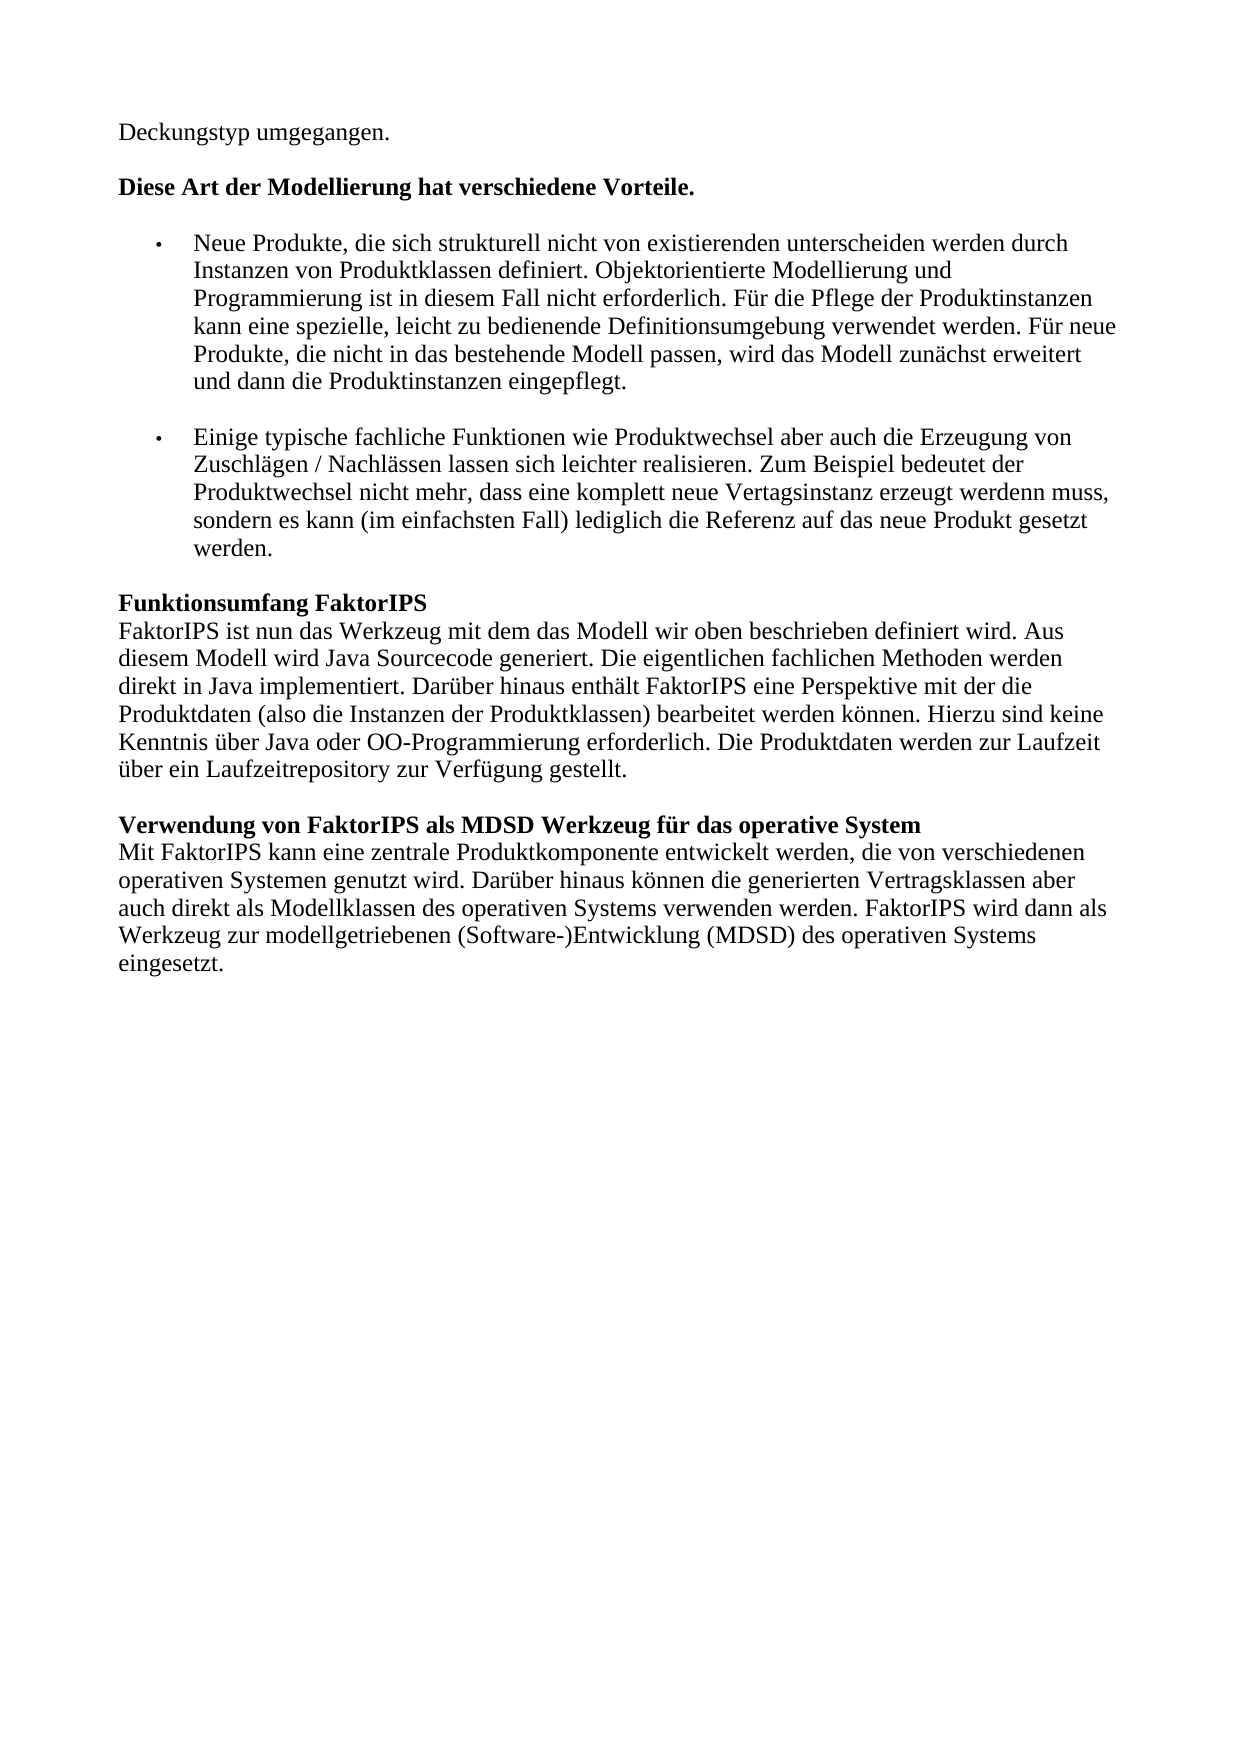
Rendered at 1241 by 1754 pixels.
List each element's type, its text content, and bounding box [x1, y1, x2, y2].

list Einige typische fachliche Funktionen wie Produktwechsel aber auch die Erzeugung von Zuschlägen / Nachlässen lassen sich leichter realisieren. Zum Beispiel bedeutet der Produktwechsel nicht mehr, dass eine komplett neue Vertagsinstanz erzeugt werdenn muss, sondern es kann (im einfachsten Fall) lediglich die Referenz auf das neue Produkt gesetzt werden. [156, 423, 1122, 561]
text Diese Art der Modellierung hat verschiedene Vorteile. [118, 173, 1122, 201]
text Mit FaktorIPS kann eine zentrale Produktkomponente entwickelt werden, die von verschiedenen operativen Systemen genutzt wird. Darüber hinaus können die generierten Vertragsklassen aber auch direkt als Modellklassen des operativen Systems verwenden werden. FaktorIPS wird dann als Werkzeug zur modellgetriebenen (Software-)Entwicklung (MDSD) des operativen Systems eingesetzt. [118, 838, 1122, 977]
text FaktorIPS ist nun das Werkzeug mit dem das Modell wir oben beschrieben definiert wird. Aus diesem Modell wird Java Sourcecode generiert. Die eigentlichen fachlichen Methoden werden direkt in Java implementiert. Darüber hinaus enthält FaktorIPS eine Perspektive mit der die Produktdaten (also die Instanzen der Produktklassen) bearbeitet werden können. Hierzu sind keine Kenntnis über Java oder OO-Programmierung erforderlich. Die Produktdaten werden zur Laufzeit über ein Laufzeitrepository zur Verfügung gestellt. [118, 617, 1122, 783]
text Verwendung von FaktorIPS als MDSD Werkzeug für das operative System [118, 811, 1122, 838]
text Deckungstyp umgegangen. [118, 118, 1122, 146]
text Funktionsumfang FaktorIPS [118, 589, 1122, 617]
list Neue Produkte, die sich strukturell nicht von existierenden unterscheiden werden durch Instanzen von Produktklassen definiert. Objektorientierte Modellierung und Programmierung ist in diesem Fall nicht erforderlich. Für die Pflege der Produktinstanzen kann eine spezielle, leicht zu bedienende Definitionsumgebung verwendet werden. Für neue Produkte, die nicht in das bestehende Modell passen, wird das Modell zunächst erweitert und dann die Produktinstanzen eingepflegt. [156, 229, 1122, 395]
